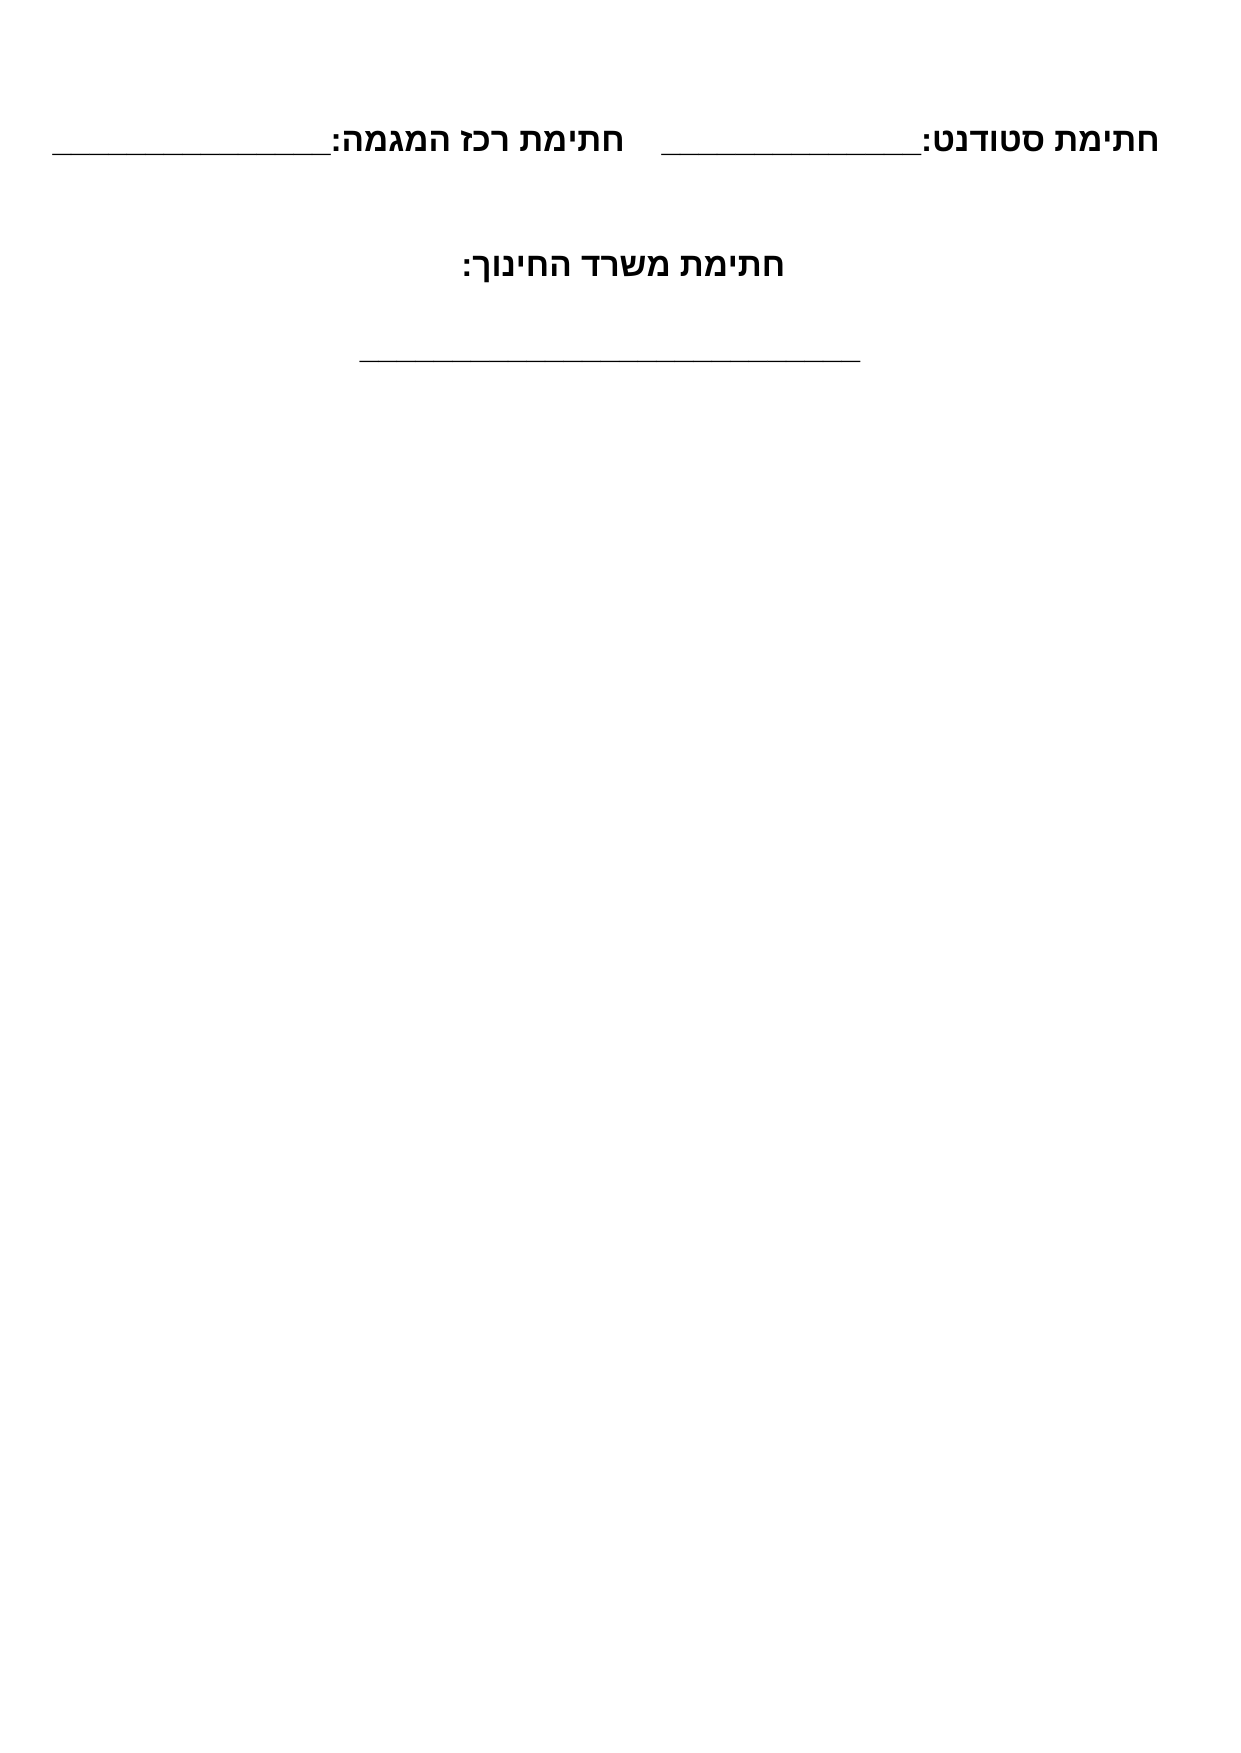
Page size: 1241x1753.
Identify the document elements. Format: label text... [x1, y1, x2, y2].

text ___________________________ [1, 327, 1235, 366]
text חתימת סטודנט:______________ חתימת רכז המגמה:_______________ [1, 120, 1235, 159]
text חתימת משרד החינוך: [1, 244, 1235, 283]
